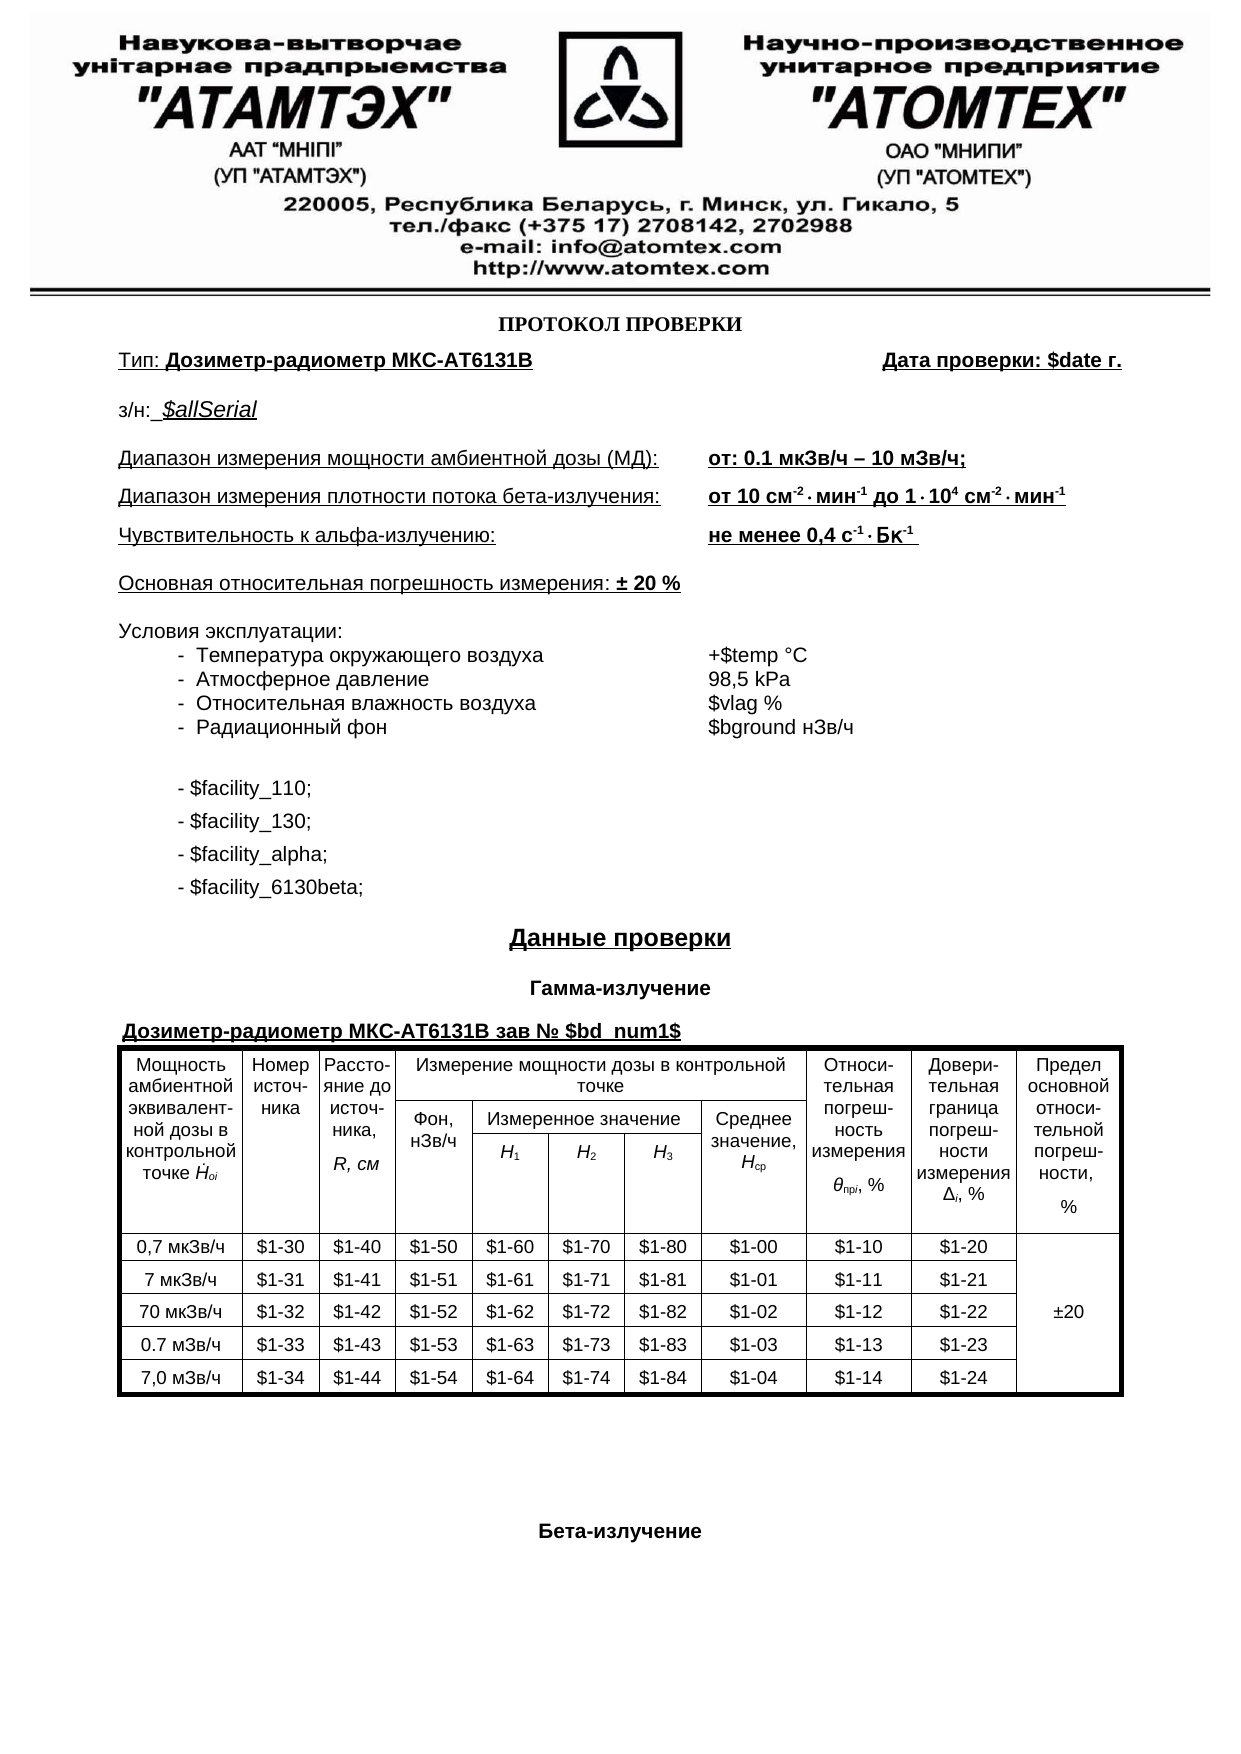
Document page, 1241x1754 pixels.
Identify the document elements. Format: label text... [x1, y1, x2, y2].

table_cell $1-14 [807, 1360, 911, 1392]
table_cell $1-73 [549, 1327, 624, 1359]
text Чувствительность к альфа-излучению: не менее 0,4 с-1Бк-1 [118, 523, 1122, 547]
table_header Дозиметр-радиометр МКС-AT6131B зав № $bd_num1$ [119, 1000, 1121, 1045]
table_cell $1-12 [807, 1294, 911, 1326]
table_cell Фон, нЗв/ч [396, 1101, 472, 1233]
table_cell $1-63 [473, 1327, 548, 1359]
table_cell Предел основной относи-тельной погреш-ности, % [1017, 1051, 1119, 1233]
table_cell $1-70 [549, 1234, 624, 1260]
table_cell $1-60 [473, 1234, 548, 1260]
table_cell $1-20 [912, 1234, 1016, 1260]
table_cell $1-24 [912, 1360, 1016, 1392]
table_cell $1-80 [625, 1234, 701, 1260]
table_cell Измерение мощности дозы в контрольной точке [396, 1051, 806, 1100]
text - Относительная влажность воздуха $vlag % [177, 691, 1122, 714]
table_cell H2 [549, 1134, 624, 1233]
table_cell $1-23 [912, 1327, 1016, 1359]
table_cell $1-62 [473, 1294, 548, 1326]
table_cell 7 мкЗв/ч [122, 1261, 242, 1293]
table_cell Довери-тельная граница погреш-ности измерения Δi, % [912, 1051, 1016, 1233]
table_cell H1 [473, 1134, 548, 1233]
table_cell $1-21 [912, 1261, 1016, 1293]
table_cell ±20 [1017, 1234, 1119, 1392]
table_cell $1-03 [702, 1327, 806, 1359]
table_cell $1-84 [625, 1360, 701, 1392]
table_cell Рассто-яние до источ-ника, R, см [320, 1051, 395, 1233]
table_cell $1-33 [243, 1327, 319, 1359]
text Тип: Дозиметр-радиометр МКС-AT6131B Дата проверки: $date г. [118, 348, 1122, 372]
table_cell $1-74 [549, 1360, 624, 1392]
table_cell Мощность амбиентной эквивалент-ной дозы в контрольной точке Ḣoi [122, 1051, 242, 1233]
text Данные проверки [118, 923, 1122, 952]
text Основная относительная погрешность измерения: ± 20 % [118, 571, 1122, 595]
table_cell $1-44 [320, 1360, 395, 1392]
table_cell $1-02 [702, 1294, 806, 1326]
text ПРОТОКОЛ ПРОВЕРКИ [118, 312, 1122, 336]
text Условия эксплуатации: [118, 619, 1122, 643]
table_cell 0,7 мкЗв/ч [122, 1234, 242, 1260]
text - Радиационный фон $bground нЗв/ч [177, 714, 1122, 738]
table_cell 70 мкЗв/ч [122, 1294, 242, 1326]
table_cell $1-22 [912, 1294, 1016, 1326]
text Гамма-излучение [118, 976, 1122, 999]
text - Температура окружающего воздуха +$temp °C [177, 643, 1122, 667]
table_cell Измеренное значение [473, 1101, 701, 1133]
table_cell 7,0 мЗв/ч [122, 1360, 242, 1392]
table_cell $1-10 [807, 1234, 911, 1260]
text - Атмосферное давление 98,5 kPa [177, 667, 1122, 691]
table_cell $1-51 [396, 1261, 472, 1293]
table_cell $1-61 [473, 1261, 548, 1293]
table_cell $1-82 [625, 1294, 701, 1326]
table_cell H3 [625, 1134, 701, 1233]
table_cell $1-64 [473, 1360, 548, 1392]
text - $facility_6130beta; [118, 875, 1122, 899]
table_cell $1-53 [396, 1327, 472, 1359]
table_cell $1-00 [702, 1234, 806, 1260]
text Диапазон измерения плотности потока бета-излучения: от 10 см-2мин-1 до 1104 см-2мин-1 [118, 484, 1122, 508]
table_cell $1-32 [243, 1294, 319, 1326]
text Бета-излучение [118, 1519, 1122, 1543]
table_cell $1-43 [320, 1327, 395, 1359]
table_cell 0.7 мЗв/ч [122, 1327, 242, 1359]
table_cell $1-52 [396, 1294, 472, 1326]
table_cell $1-31 [243, 1261, 319, 1293]
text Диапазон измерения мощности амбиентной дозы (МД): от: 0.1 мкЗв/ч – 10 мЗв/ч; [118, 446, 1122, 470]
table_cell $1-01 [702, 1261, 806, 1293]
table_cell $1-13 [807, 1327, 911, 1359]
text - $facility_130; [118, 809, 1122, 833]
table_cell $1-71 [549, 1261, 624, 1293]
text - $facility_alpha; [118, 842, 1122, 866]
table_cell $1-34 [243, 1360, 319, 1392]
table_cell $1-81 [625, 1261, 701, 1293]
table_cell $1-41 [320, 1261, 395, 1293]
table_cell $1-11 [807, 1261, 911, 1293]
table_cell Среднее значение, Hср [702, 1101, 806, 1233]
table_cell Номер источ-ника [243, 1051, 319, 1233]
table_cell $1-72 [549, 1294, 624, 1326]
table_cell $1-42 [320, 1294, 395, 1326]
table_cell $1-54 [396, 1360, 472, 1392]
table_cell $1-50 [396, 1234, 472, 1260]
table_cell Относи-тельная погреш-ность измерения θпрi, % [807, 1051, 911, 1233]
text - $facility_110; [118, 776, 1122, 800]
table_cell $1-40 [320, 1234, 395, 1260]
picture [29, 12, 1211, 298]
table_cell $1-30 [243, 1234, 319, 1260]
text з/н:_$allSerial [118, 396, 1122, 422]
table_cell $1-04 [702, 1360, 806, 1392]
table_cell $1-83 [625, 1327, 701, 1359]
